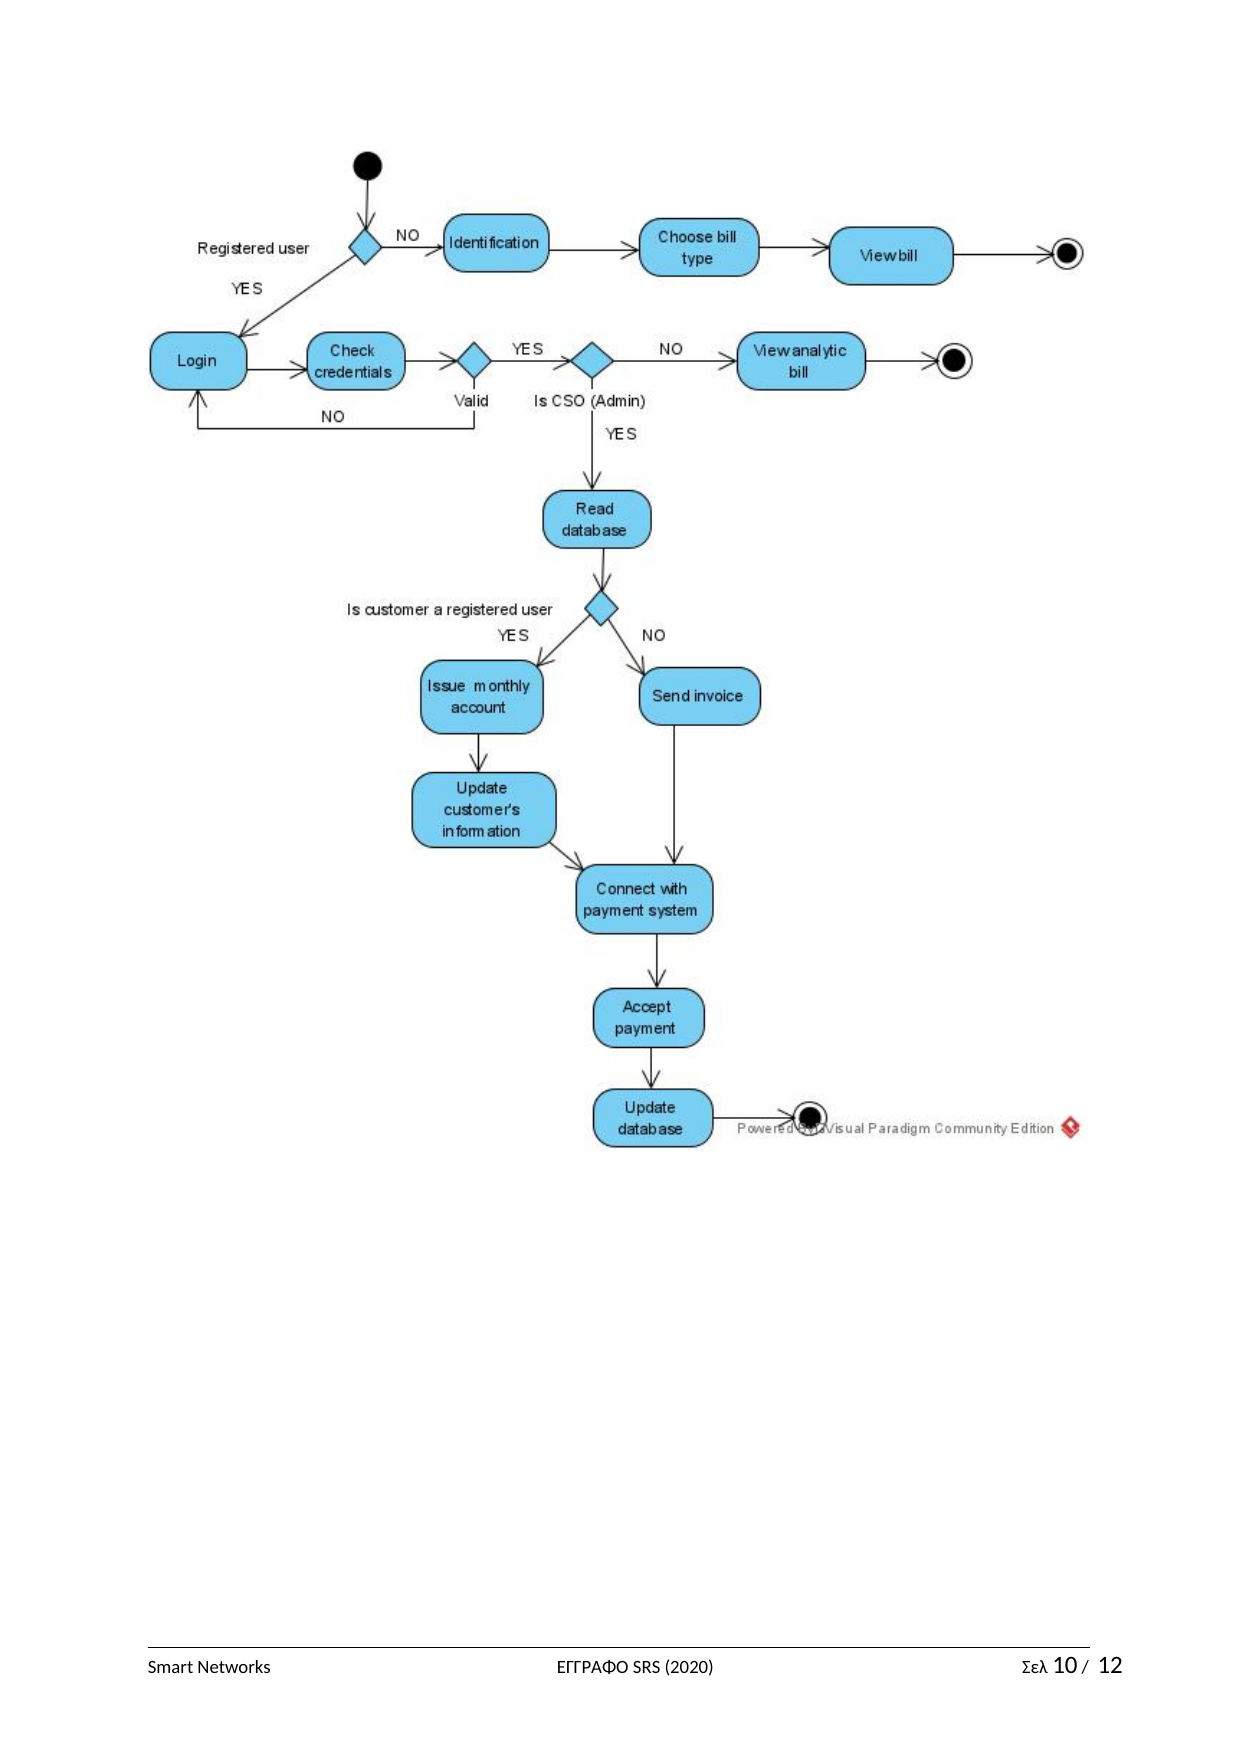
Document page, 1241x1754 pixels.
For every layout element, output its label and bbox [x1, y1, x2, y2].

picture [147, 150, 1088, 1152]
